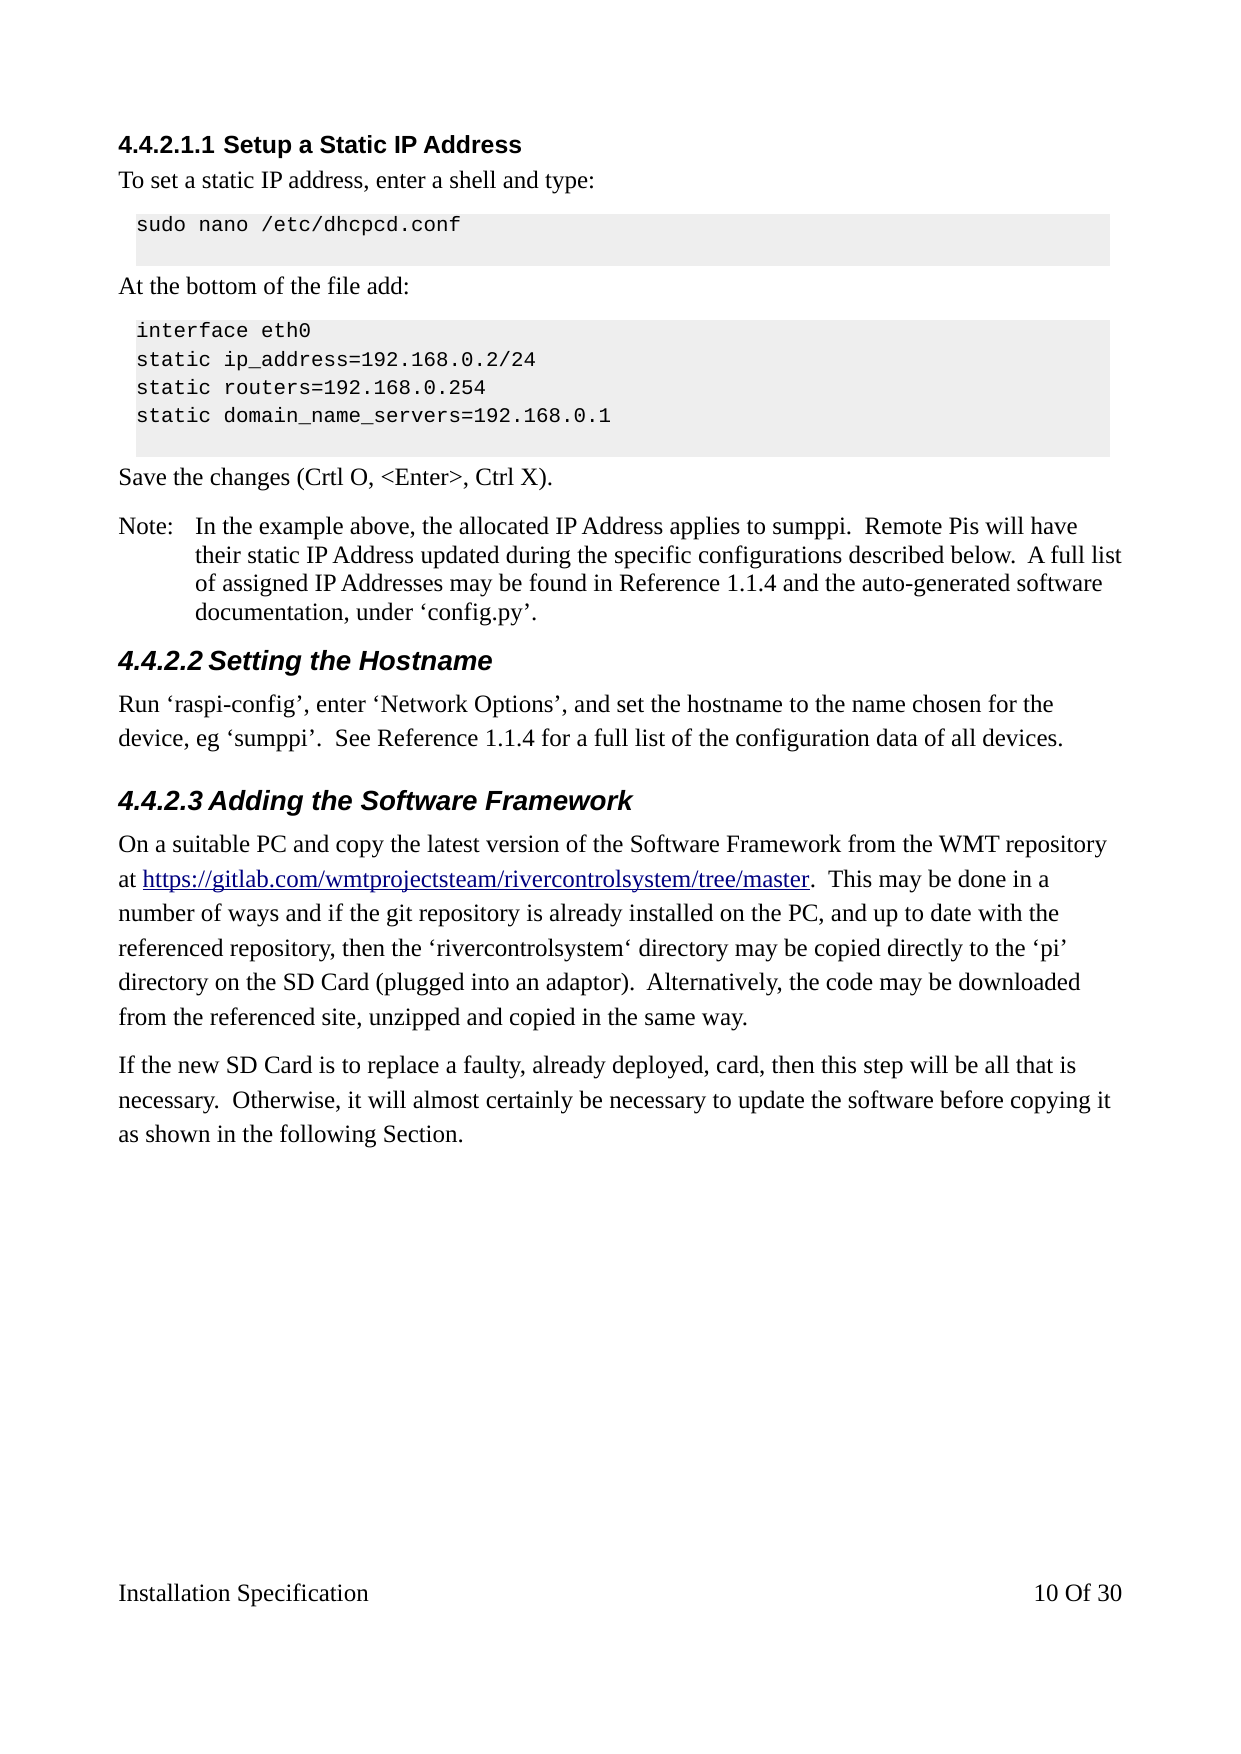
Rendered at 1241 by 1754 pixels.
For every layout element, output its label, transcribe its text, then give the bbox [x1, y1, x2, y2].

text static domain_name_servers=192.168.0.1 [136, 405, 1110, 429]
text To set a static IP address, enter a shell and type: [118, 165, 1122, 194]
subtitle Save the changes (Crtl O, <Enter>, Ctrl X). [118, 462, 1122, 491]
text static ip_address=192.168.0.2/24 [136, 348, 1110, 372]
text Run ‘raspi-config’, enter ‘Network Options’, and set the hostname to the name chosen for the device, eg ‘sumppi’. See Reference 1.1.4 for a full list of the configuration data of all devices. [118, 689, 1122, 752]
text If the new SD Card is to replace a faulty, already deployed, card, then this step will be all that is necessary. Otherwise, it will almost certainly be necessary to update the software before copying it as shown in the following Section. [118, 1051, 1122, 1148]
text On a suitable PC and copy the latest version of the Software Framework from the WMT repository at https://gitlab.com/wmtprojectsteam/rivercontrolsystem/tree/master. This may be done in a number of ways and if the git repository is already installed on the PC, and up to date with the referenced repository, then the ‘rivercontrolsystem‘ directory may be copied directly to the ‘pi’ directory on the SD Card (plugged into an adaptor). Alternatively, the code may be downloaded from the referenced site, unzipped and copied in the same way. [118, 829, 1122, 1030]
subtitle Setting the Hostname [118, 644, 1122, 676]
subtitle Adding the Software Framework [118, 785, 1122, 817]
text static routers=192.168.0.254 [136, 377, 1110, 401]
text interface eth0 [136, 320, 1110, 344]
text sudo nano /etc/dhcpcd.conf [136, 214, 1110, 238]
subtitle Setup a Static IP Address [118, 131, 1122, 159]
text At the bottom of the file add: [118, 271, 1122, 300]
text Note: In the example above, the allocated IP Address applies to sumppi. Remote Pis will have their static IP Address updated during the specific configurations described below. A full list of assigned IP Addresses may be found in Reference 1.1.4 and the auto-generated software documentation, under ‘config.py’. [118, 511, 1122, 626]
